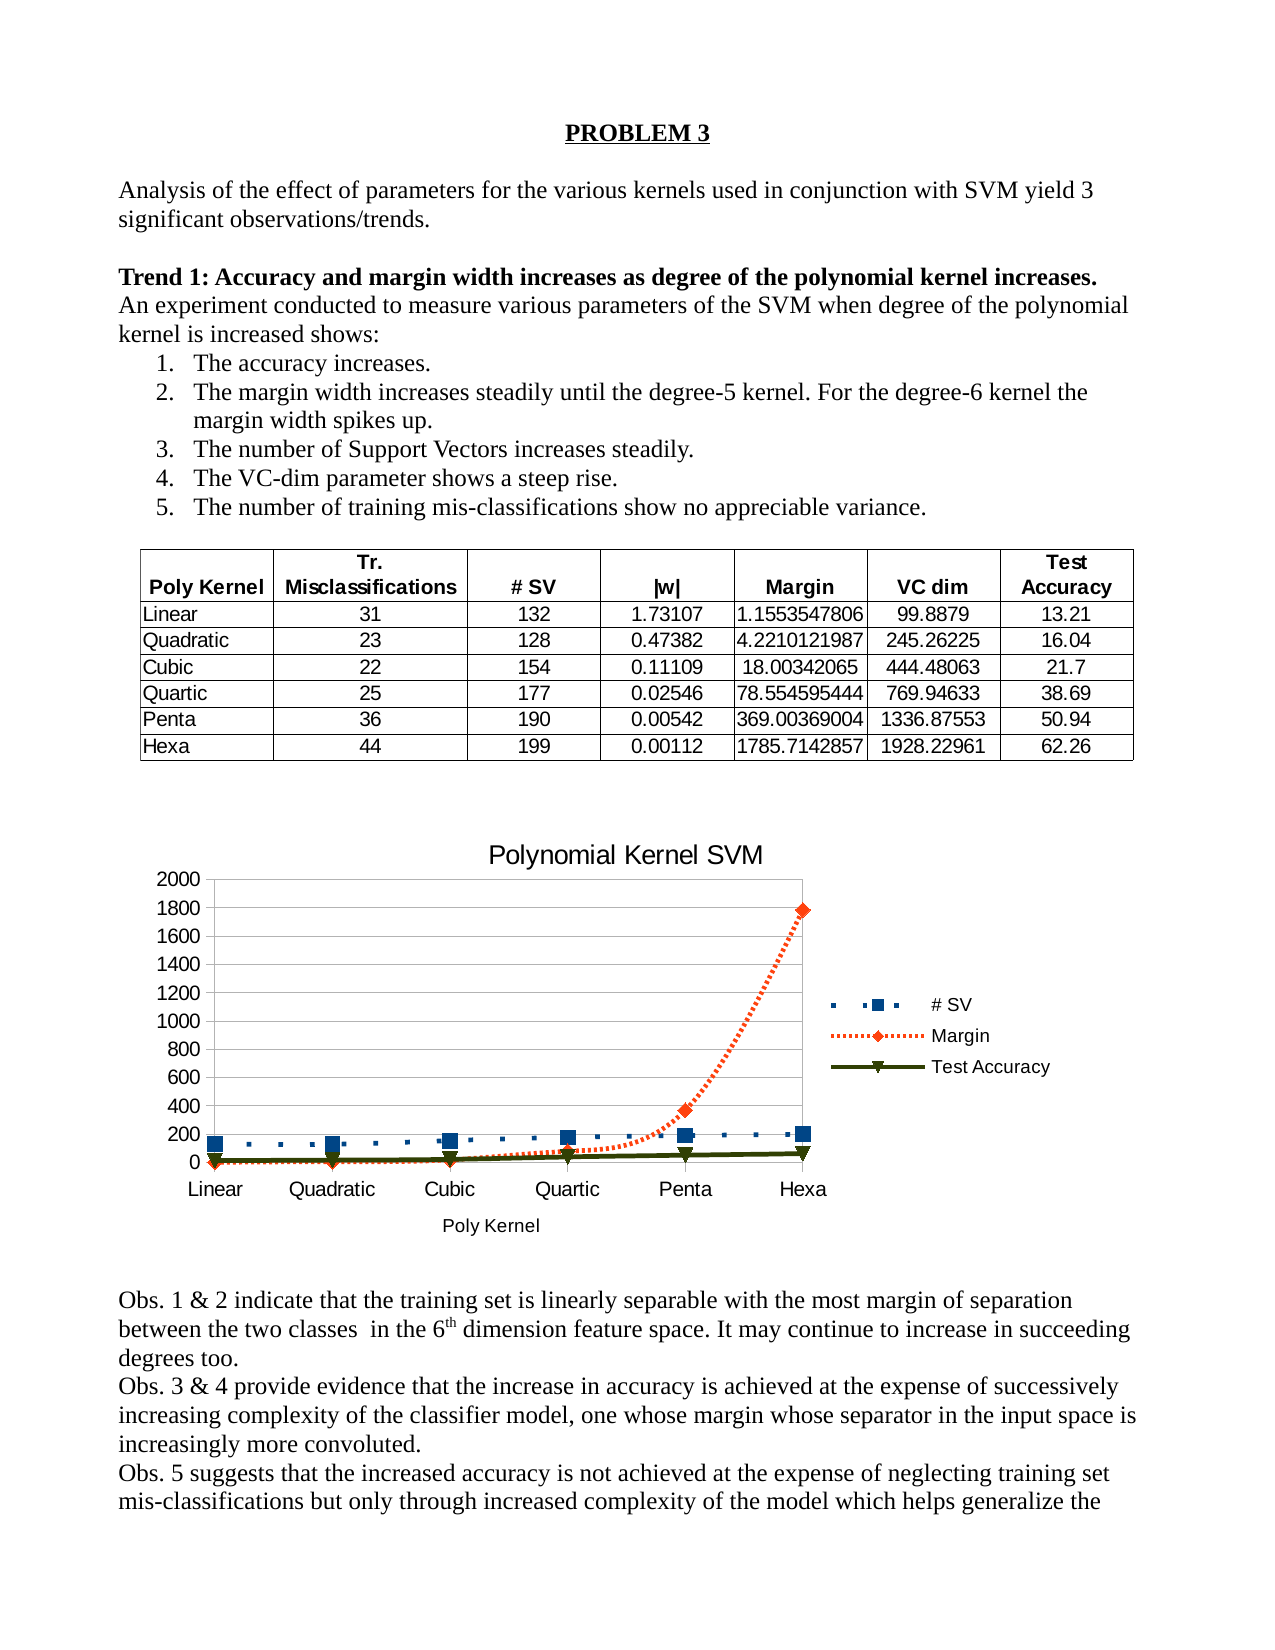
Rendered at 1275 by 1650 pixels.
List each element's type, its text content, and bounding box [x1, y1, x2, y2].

text PROBLEM 3 [118, 118, 1157, 147]
text An experiment conducted to measure various parameters of the SVM when degree of the polynomial kernel is increased shows: [118, 291, 1157, 348]
text Analysis of the effect of parameters for the various kernels used in conjunction with SVM yield 3 significant observations/trends. [118, 176, 1157, 233]
list The margin width increases steadily until the degree-5 kernel. For the degree-6 kernel the margin width spikes up. [156, 377, 1157, 434]
text Trend 1: Accuracy and margin width increases as degree of the polynomial kernel increases. [118, 262, 1157, 291]
list The number of training mis-classifications show no appreciable variance. [156, 492, 1157, 521]
text Obs. 1 & 2 indicate that the training set is linearly separable with the most margin of separation between the two classes in the 6th dimension feature space. It may continue to increase in succeeding degrees too. [118, 1285, 1157, 1371]
list The number of Support Vectors increases steadily. [156, 434, 1157, 463]
text Obs. 3 & 4 provide evidence that the increase in accuracy is achieved at the expense of successively increasing complexity of the classifier model, one whose margin whose separator in the input space is increasingly more convoluted. [118, 1371, 1157, 1458]
text Obs. 5 suggests that the increased accuracy is not achieved at the expense of neglecting training set mis-classifications but only through increased complexity of the model which helps generalize the [118, 1458, 1157, 1515]
list The accuracy increases. [156, 348, 1157, 377]
list The VC-dim parameter shows a steep rise. [156, 463, 1157, 492]
